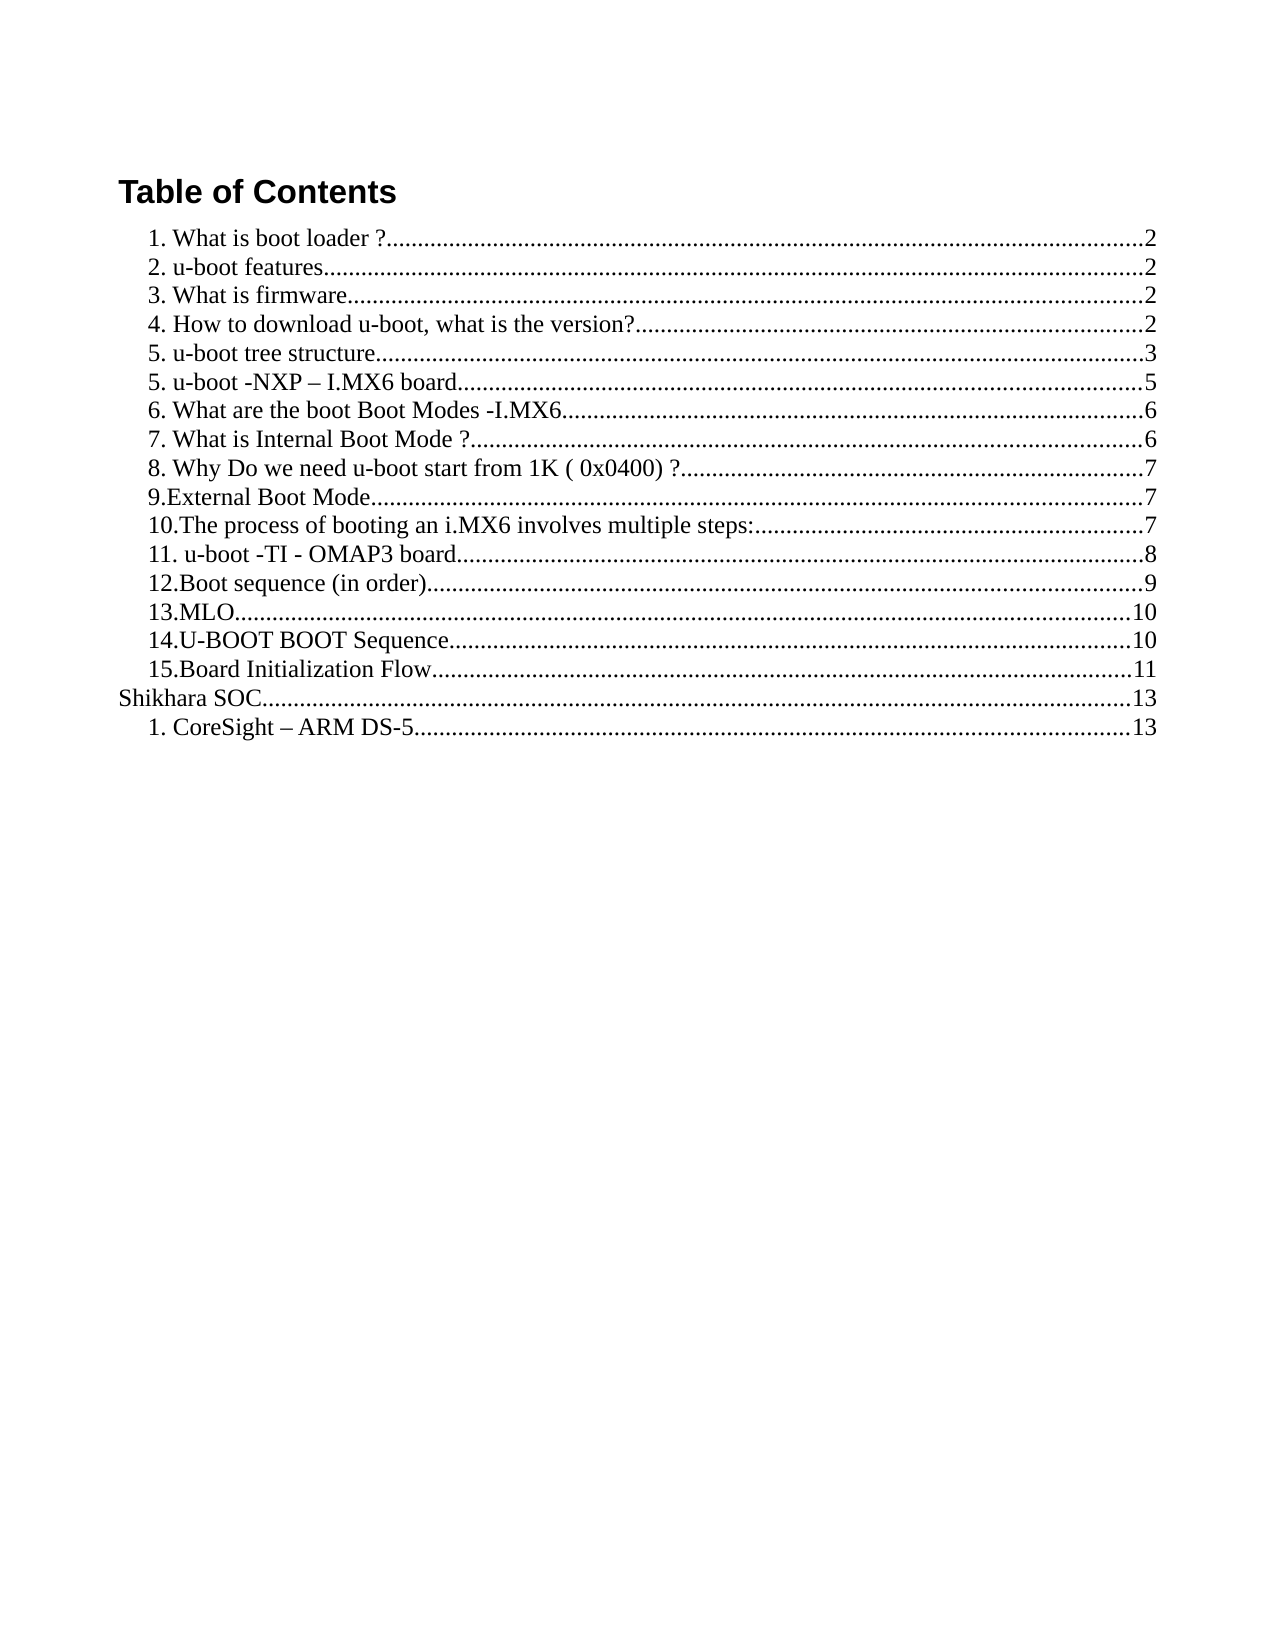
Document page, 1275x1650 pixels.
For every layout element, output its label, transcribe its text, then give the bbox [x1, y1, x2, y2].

text 7. What is Internal Boot Mode ? 6 [148, 424, 1157, 453]
text 2. u-boot features 2 [148, 252, 1157, 280]
text 3. What is firmware 2 [148, 280, 1157, 309]
text 5. u-boot -NXP – I.MX6 board 5 [148, 367, 1157, 395]
text 9.External Boot Mode 7 [148, 482, 1157, 510]
text 6. What are the boot Boot Modes -I.MX6 6 [148, 395, 1157, 424]
text 15.Board Initialization Flow 11 [148, 654, 1157, 683]
text 11. u-boot -TI - OMAP3 board 8 [148, 539, 1157, 568]
text 14.U-BOOT BOOT Sequence 10 [148, 625, 1157, 654]
subtitle Table of Contents [118, 172, 1157, 210]
text 5. u-boot tree structure 3 [148, 338, 1157, 367]
text 1. CoreSight – ARM DS-5 13 [148, 712, 1157, 740]
text Shikhara SOC 13 [118, 683, 1157, 712]
text 13.MLO 10 [148, 597, 1157, 625]
text 10.The process of booting an i.MX6 involves multiple steps: 7 [148, 510, 1157, 539]
text 8. Why Do we need u-boot start from 1K ( 0x0400) ? 7 [148, 453, 1157, 482]
text 1. What is boot loader ? 2 [148, 223, 1157, 252]
text 4. How to download u-boot, what is the version? 2 [148, 309, 1157, 338]
text 12.Boot sequence (in order) 9 [148, 568, 1157, 597]
